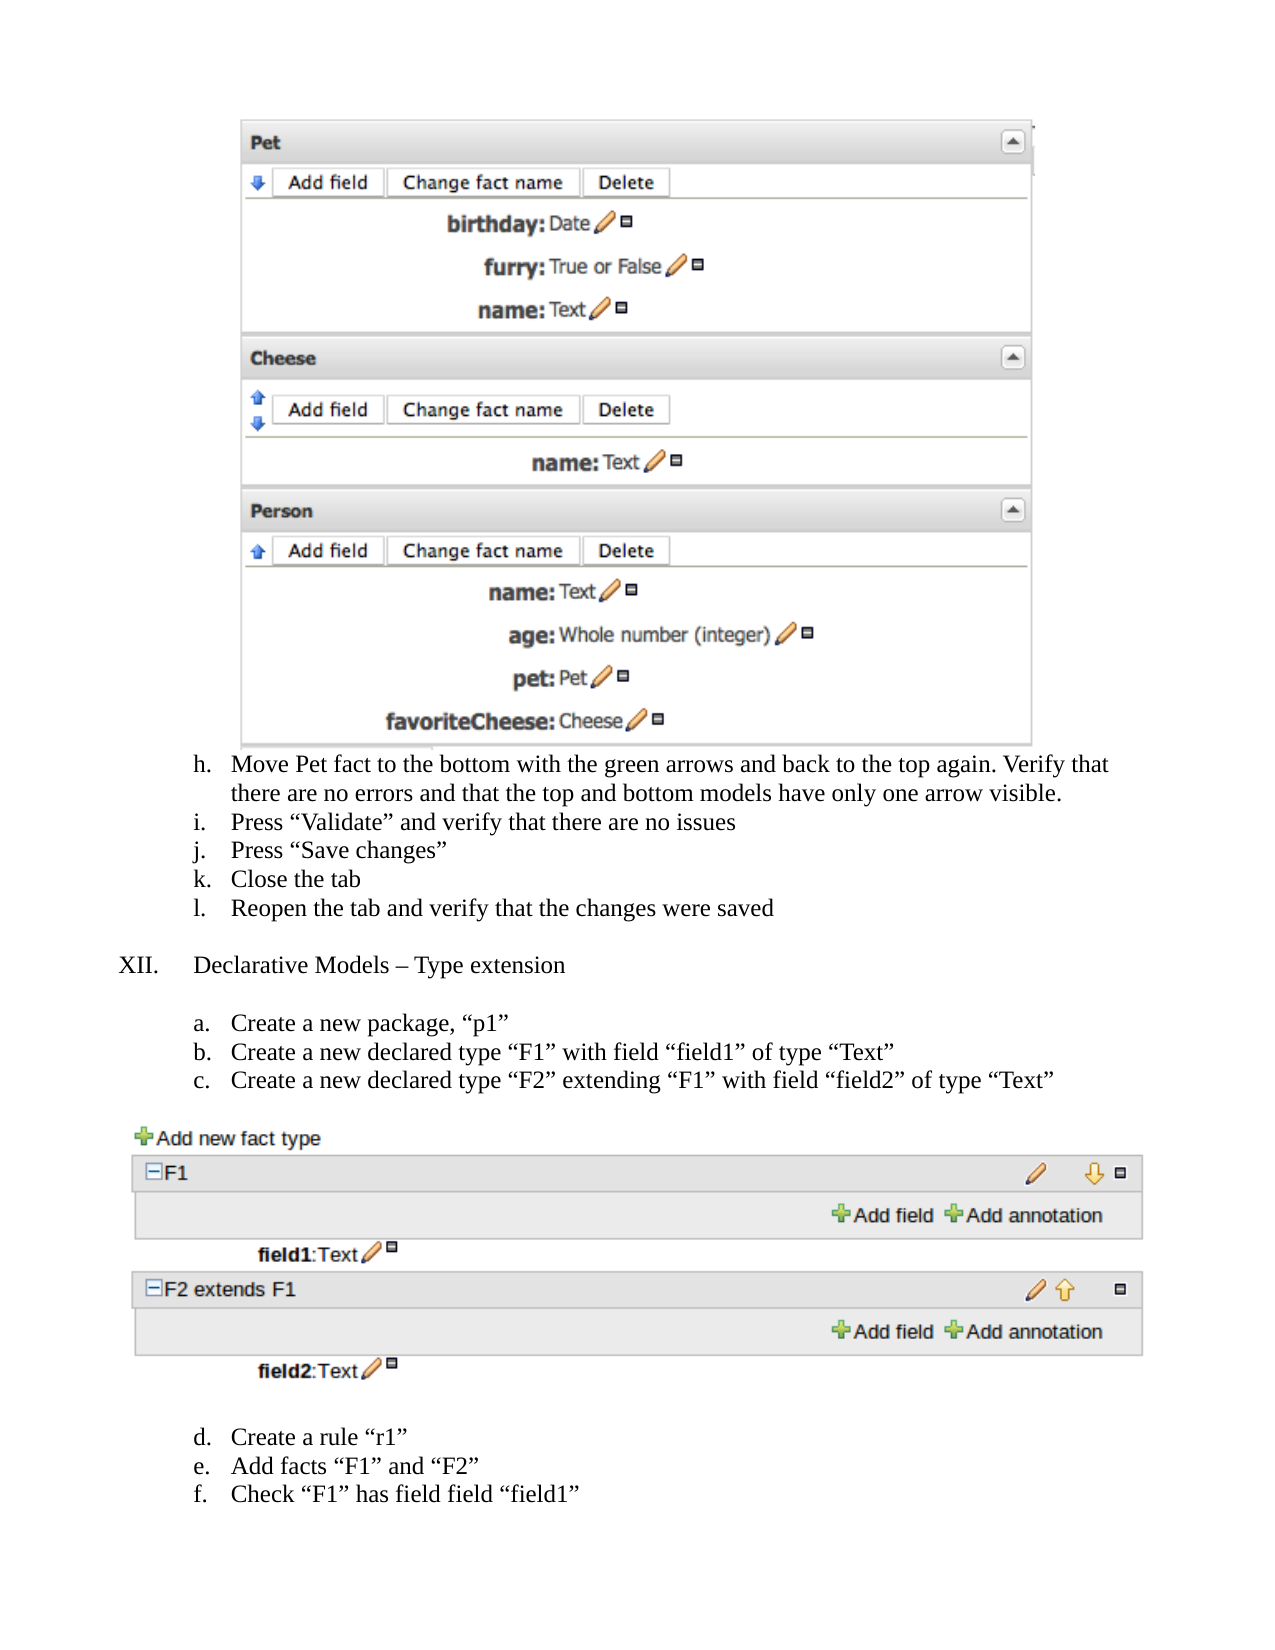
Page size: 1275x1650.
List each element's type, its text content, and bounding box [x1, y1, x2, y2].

list Create a rule “r1” [193, 1422, 1157, 1451]
list Declarative Models – Type extension [118, 951, 1157, 979]
list Press “Save changes” [193, 836, 1157, 864]
list Move Pet fact to the bottom with the green arrows and back to the top again. Verify that there are no errors and that the top and bottom models have only one arrow visible. [193, 118, 1157, 807]
picture [127, 1123, 1148, 1394]
list Check “F1” has field field “field1” [193, 1479, 1157, 1508]
list Close the tab [193, 864, 1157, 893]
list Reopen the tab and verify that the changes were saved [193, 893, 1157, 922]
list Create a new package, “p1” [193, 1008, 1157, 1037]
list Add facts “F1” and “F2” [193, 1451, 1157, 1479]
list Press “Validate” and verify that there are no issues [193, 807, 1157, 836]
list Create a new declared type “F1” with field “field1” of type “Text” [193, 1037, 1157, 1066]
list Create a new declared type “F2” extending “F1” with field “field2” of type “Text” [193, 1066, 1157, 1094]
picture [240, 118, 1035, 750]
